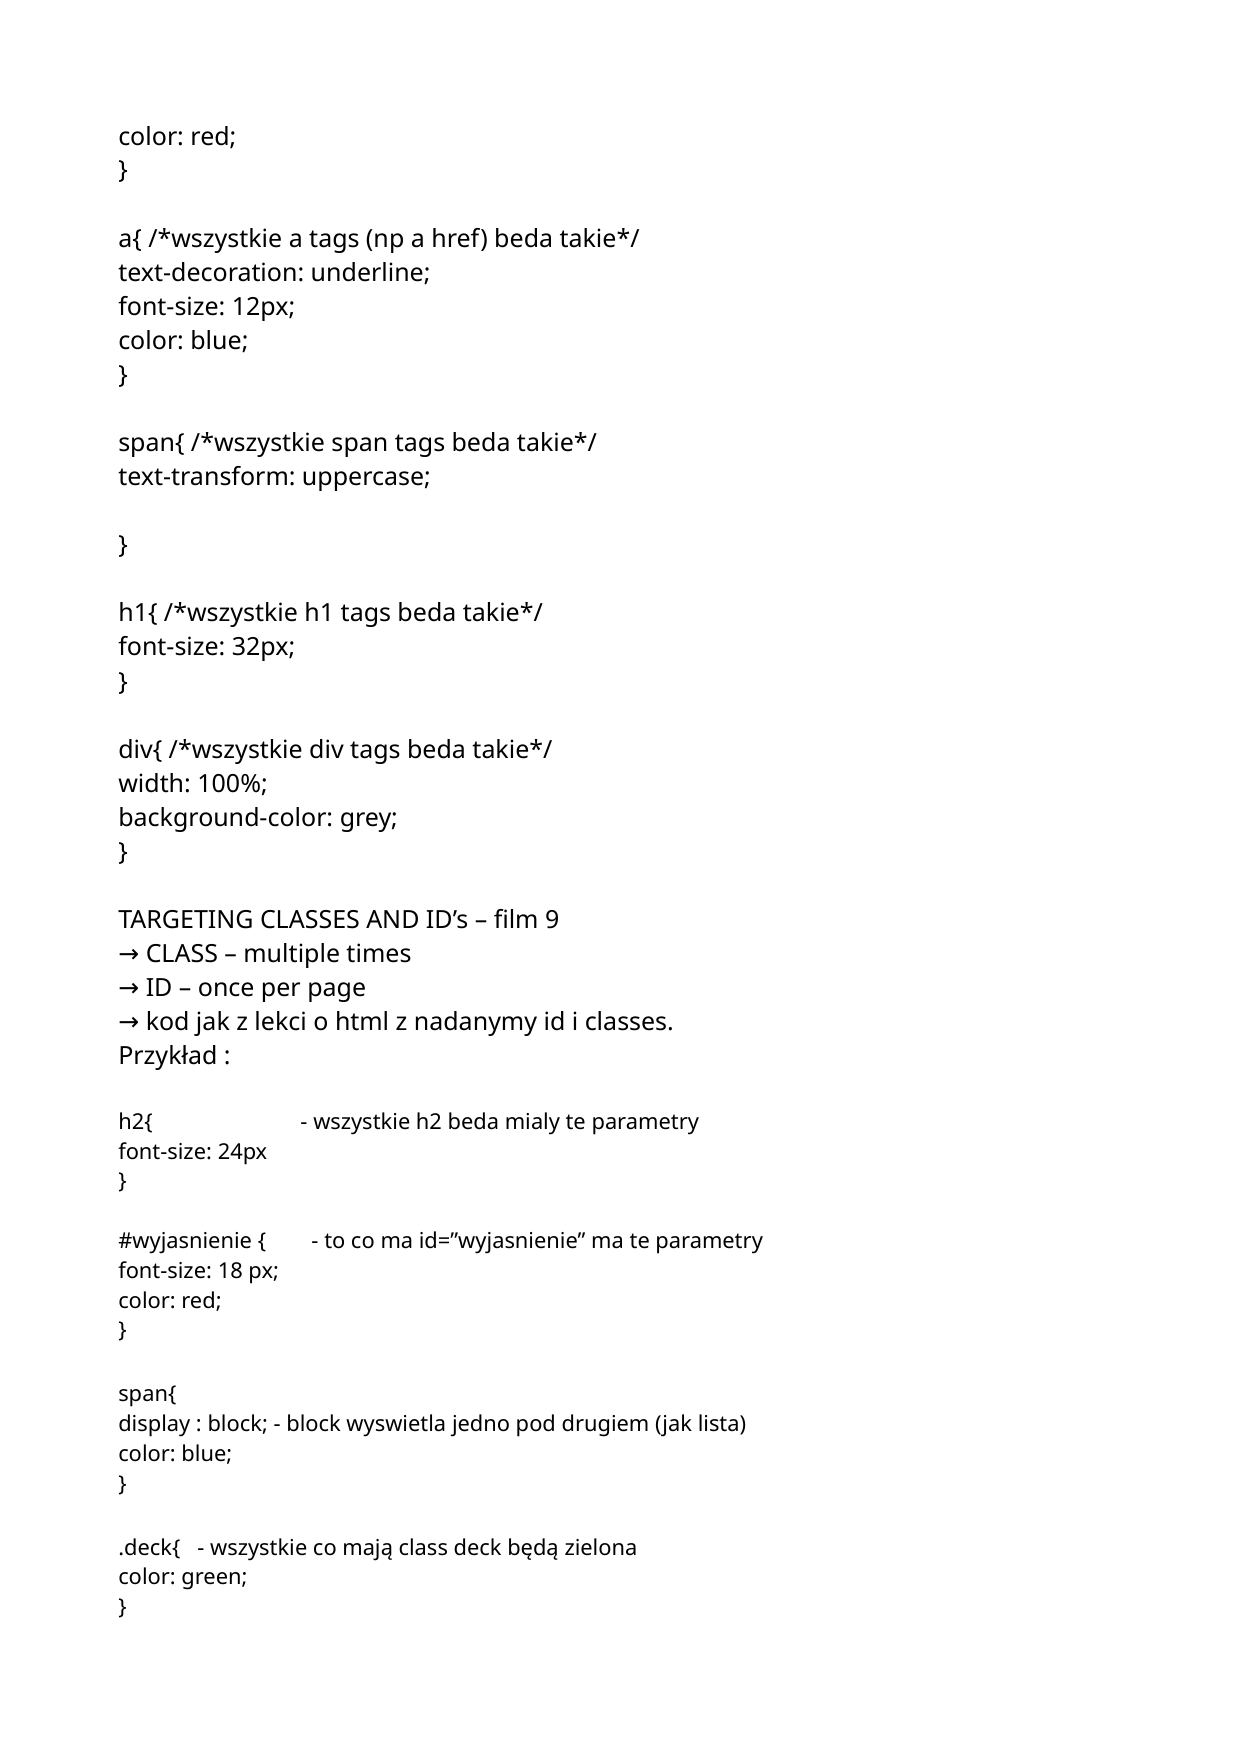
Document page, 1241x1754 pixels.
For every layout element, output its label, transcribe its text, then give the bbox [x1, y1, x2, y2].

text Przykład : [118, 1038, 1122, 1072]
text } [118, 1468, 1122, 1497]
text } [118, 1591, 1122, 1621]
text h1{ /*wszystkie h1 tags beda takie*/ [118, 595, 1122, 629]
text width: 100%; [118, 765, 1122, 799]
text span{ [118, 1378, 1122, 1408]
text color: blue; [118, 322, 1122, 357]
text } [118, 1166, 1122, 1195]
text div{ /*wszystkie div tags beda takie*/ [118, 731, 1122, 765]
text font-size: 24px [118, 1136, 1122, 1166]
text color: green; [118, 1561, 1122, 1591]
text TARGETING CLASSES AND ID’s – film 9 [118, 902, 1122, 936]
text → kod jak z lekci o html z nadanymy id i classes. [118, 1004, 1122, 1038]
text text-decoration: underline; [118, 254, 1122, 288]
text text-transform: uppercase; [118, 459, 1122, 493]
text font-size: 32px; [118, 629, 1122, 663]
text h2{ - wszystkie h2 beda mialy te parametry [118, 1106, 1122, 1136]
text color: blue; [118, 1438, 1122, 1468]
text } [118, 663, 1122, 697]
text → ID – once per page [118, 970, 1122, 1004]
text color: red; [118, 1284, 1122, 1314]
text .deck{ - wszystkie co mają class deck będą zielona [118, 1531, 1122, 1561]
text } [118, 833, 1122, 867]
text #wyjasnienie { - to co ma id=”wyjasnienie” ma te parametry [118, 1225, 1122, 1255]
text font-size: 18 px; [118, 1255, 1122, 1284]
text font-size: 12px; [118, 288, 1122, 322]
text } [118, 357, 1122, 391]
text } [118, 152, 1122, 186]
text span{ /*wszystkie span tags beda takie*/ [118, 425, 1122, 459]
text background-color: grey; [118, 799, 1122, 833]
text display : block; - block wyswietla jedno pod drugiem (jak lista) [118, 1408, 1122, 1438]
text } [118, 527, 1122, 561]
text color: red; [118, 118, 1122, 152]
text } [118, 1314, 1122, 1344]
text a{ /*wszystkie a tags (np a href) beda takie*/ [118, 220, 1122, 254]
text → CLASS – multiple times [118, 936, 1122, 970]
